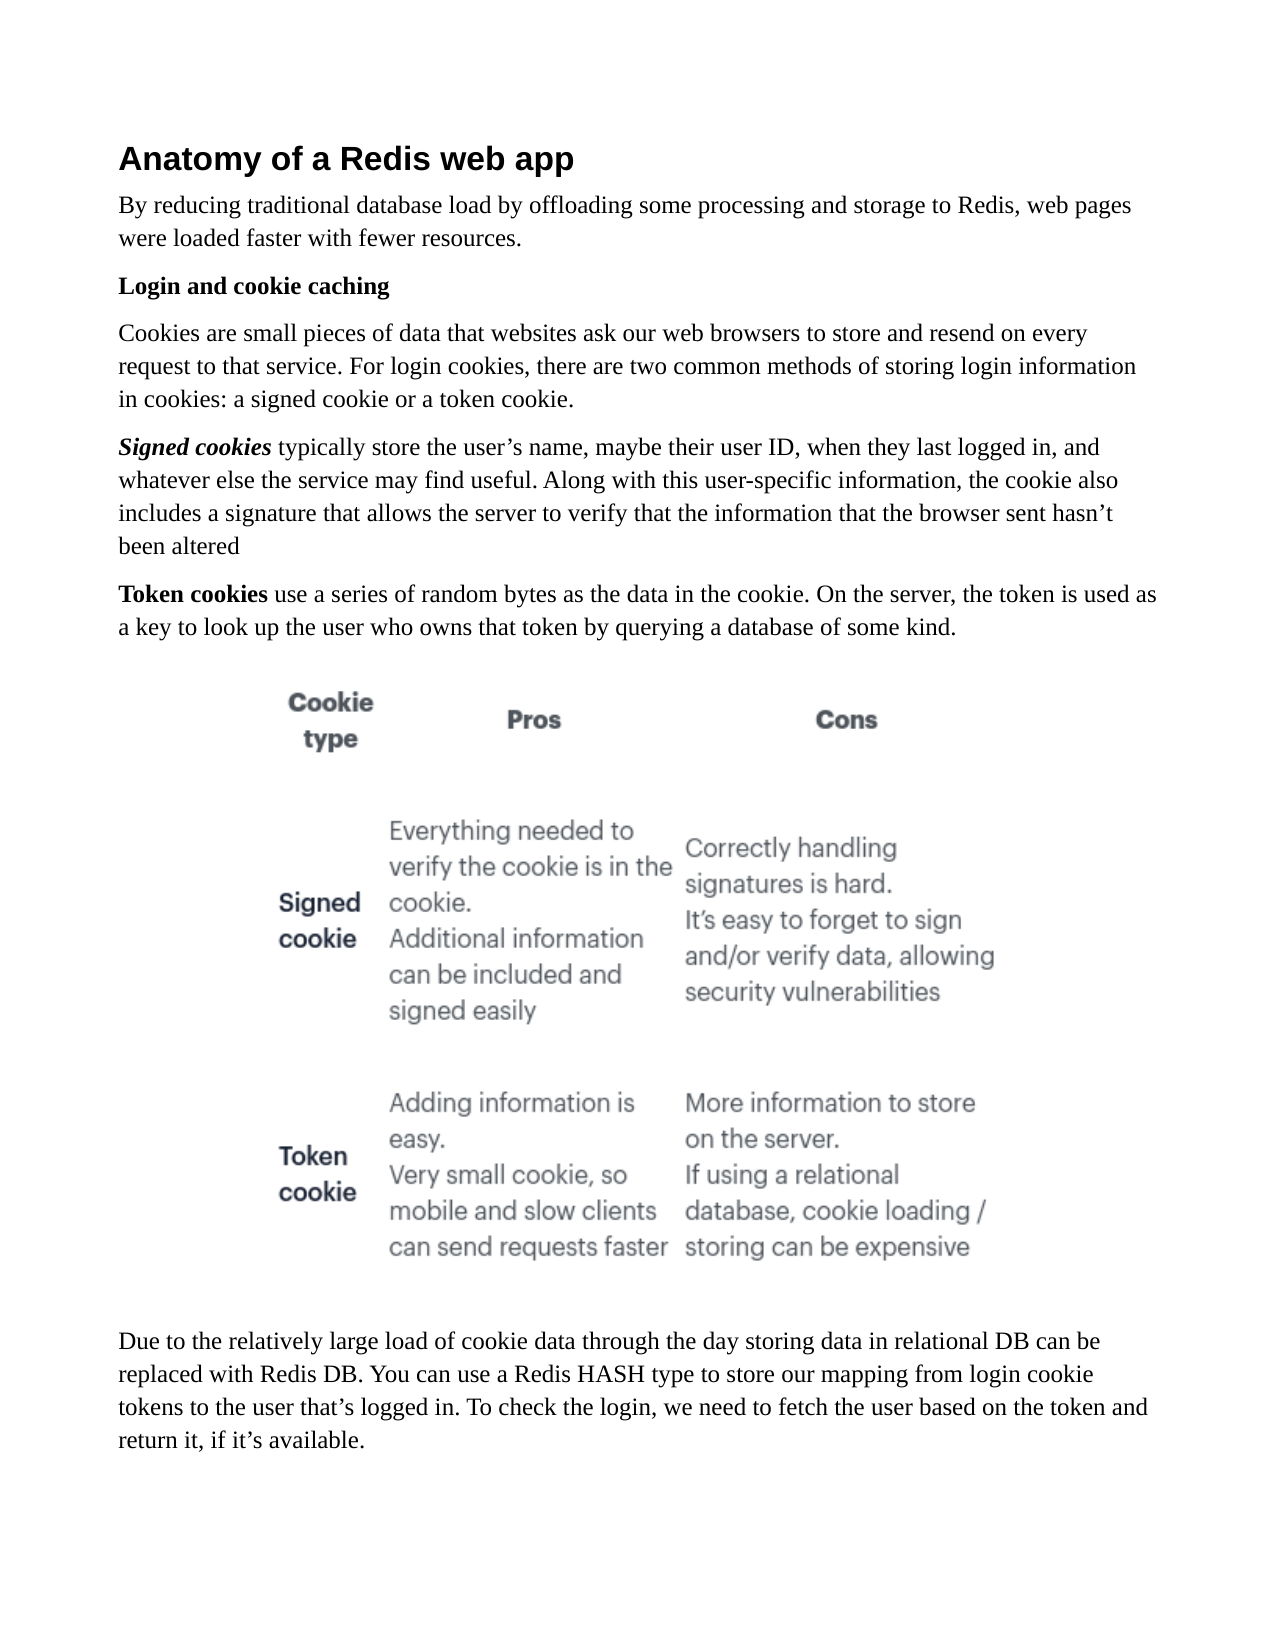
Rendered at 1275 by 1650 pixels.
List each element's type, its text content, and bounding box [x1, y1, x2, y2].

picture [246, 679, 1011, 1278]
text Token cookies use a series of random bytes as the data in the cookie. On the server, the token is used as a key to look up the user who owns that token by querying a database of some kind. [118, 579, 1157, 640]
text Due to the relatively large load of cookie data through the day storing data in relational DB can be replaced with Redis DB. You can use a Redis HASH type to store our mapping from login cookie tokens to the user that’s logged in. To check the login, we need to fetch the user based on the token and return it, if it’s available. [118, 1326, 1157, 1453]
text Login and cookie caching [118, 271, 1157, 299]
subtitle Anatomy of a Redis web app [118, 139, 1157, 178]
text By reducing traditional database load by offloading some processing and storage to Redis, web pages were loaded faster with fewer resources. [118, 190, 1157, 252]
text Signed cookies typically store the user’s name, maybe their user ID, when they last logged in, and whatever else the service may find useful. Along with this user-specific information, the cookie also includes a signature that allows the server to verify that the information that the browser sent hasn’t been altered [118, 432, 1157, 560]
text Cookies are small pieces of data that websites ask our web browsers to store and resend on every request to that service. For login cookies, there are two common methods of storing login information in cookies: a signed cookie or a token cookie. [118, 318, 1157, 413]
